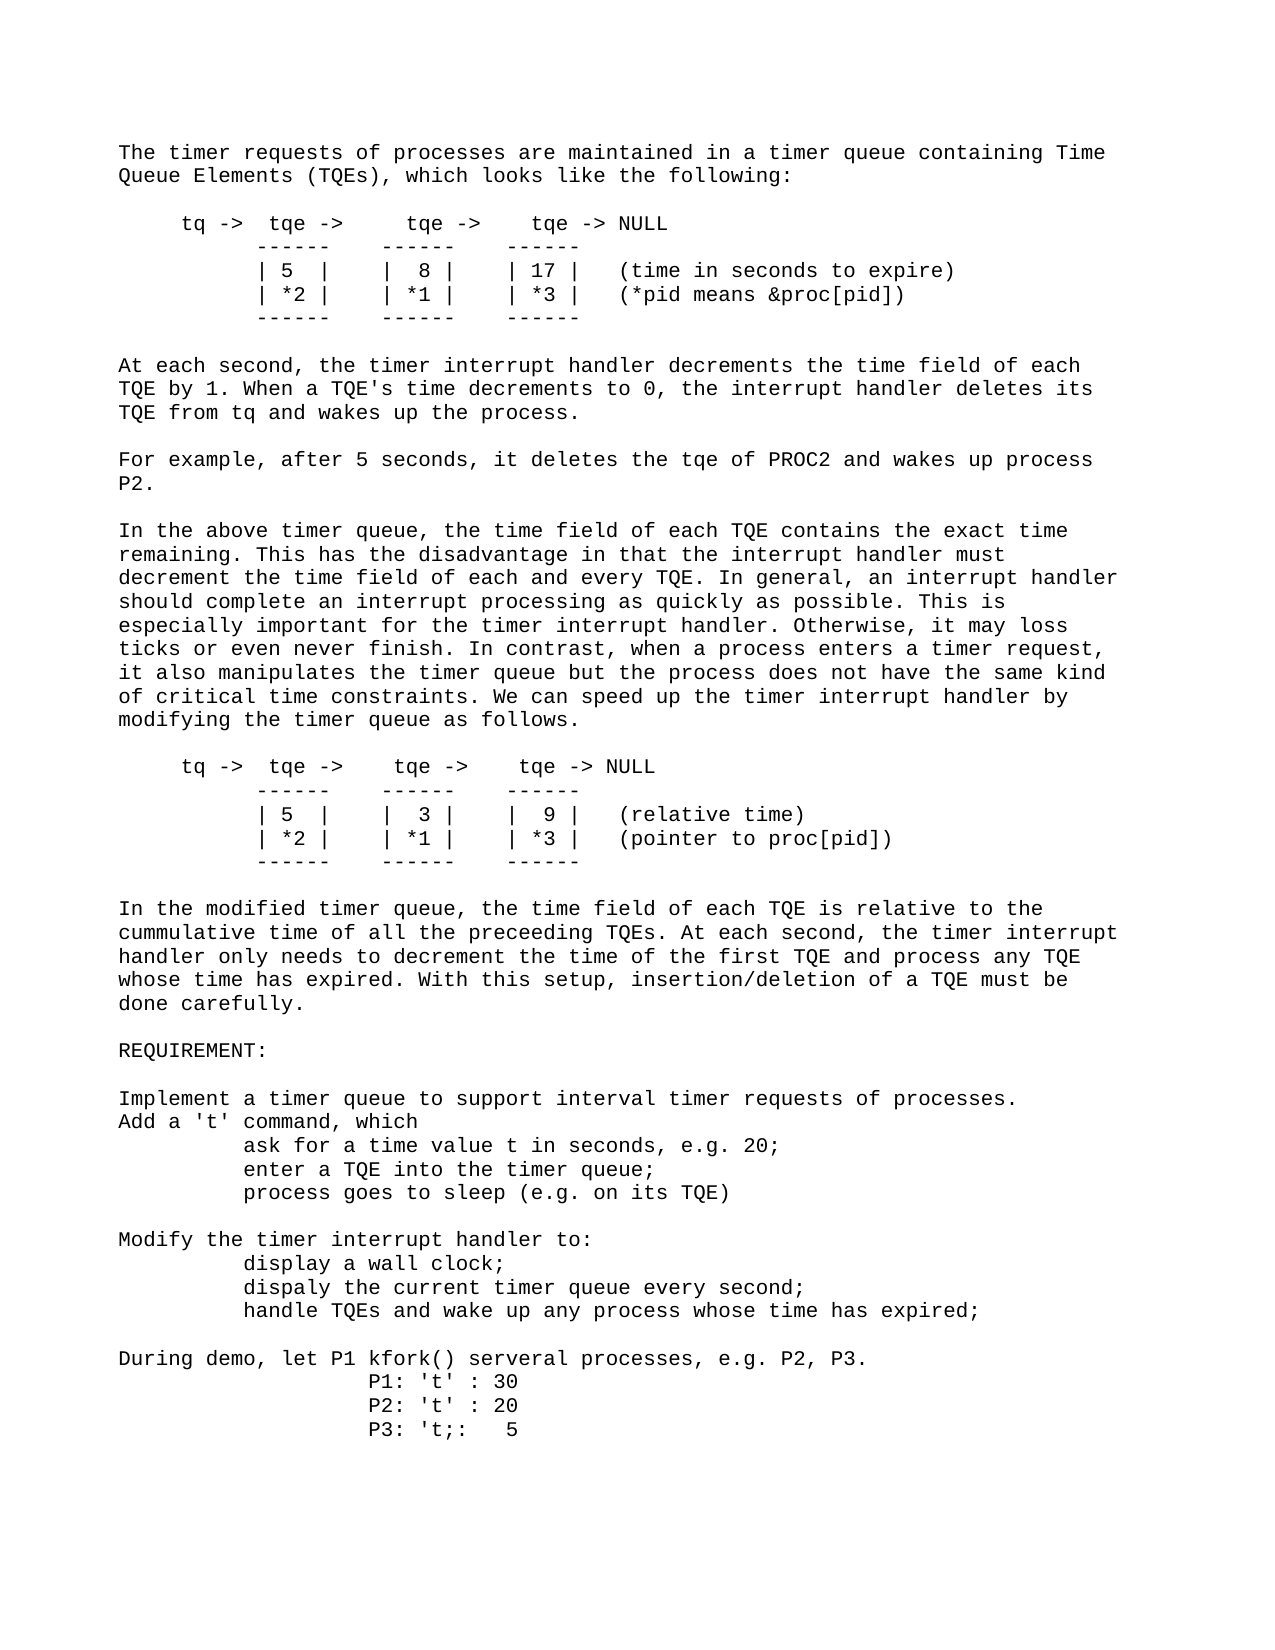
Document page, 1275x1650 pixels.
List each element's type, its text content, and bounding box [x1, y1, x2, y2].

text | 5 | | 3 | | 9 | (relative time) [118, 804, 1157, 827]
text For example, after 5 seconds, it deletes the tqe of PROC2 and wakes up process [118, 449, 1157, 473]
text display a wall clock; [118, 1253, 1157, 1277]
text of critical time constraints. We can speed up the timer interrupt handler by [118, 686, 1157, 709]
text During demo, let P1 kfork() serveral processes, e.g. P2, P3. [118, 1348, 1157, 1371]
text tq -> tqe -> tqe -> tqe -> NULL [118, 213, 1157, 236]
text should complete an interrupt processing as quickly as possible. This is [118, 591, 1157, 615]
text Queue Elements (TQEs), which looks like the following: [118, 165, 1157, 189]
text P2. [118, 473, 1157, 496]
text Add a 't' command, which [118, 1111, 1157, 1135]
text In the above timer queue, the time field of each TQE contains the exact time [118, 520, 1157, 544]
text process goes to sleep (e.g. on its TQE) [118, 1182, 1157, 1206]
text P2: 't' : 20 [118, 1395, 1157, 1419]
text | 5 | | 8 | | 17 | (time in seconds to expire) [118, 260, 1157, 284]
text modifying the timer queue as follows. [118, 709, 1157, 733]
text it also manipulates the timer queue but the process does not have the same kind [118, 662, 1157, 686]
text ------ ------ ------ [118, 236, 1157, 260]
text TQE by 1. When a TQE's time decrements to 0, the interrupt handler deletes its [118, 378, 1157, 402]
text | *2 | | *1 | | *3 | (pointer to proc[pid]) [118, 827, 1157, 851]
text In the modified timer queue, the time field of each TQE is relative to the [118, 898, 1157, 922]
text ------ ------ ------ [118, 307, 1157, 331]
text especially important for the timer interrupt handler. Otherwise, it may loss [118, 615, 1157, 638]
text decrement the time field of each and every TQE. In general, an interrupt handler [118, 567, 1157, 591]
text ticks or even never finish. In contrast, when a process enters a timer request, [118, 638, 1157, 662]
text done carefully. [118, 993, 1157, 1017]
text tq -> tqe -> tqe -> tqe -> NULL [118, 757, 1157, 780]
text dispaly the current timer queue every second; [118, 1277, 1157, 1300]
text Implement a timer queue to support interval timer requests of processes. [118, 1088, 1157, 1111]
text TQE from tq and wakes up the process. [118, 402, 1157, 426]
text ask for a time value t in seconds, e.g. 20; [118, 1135, 1157, 1158]
text Modify the timer interrupt handler to: [118, 1229, 1157, 1253]
text P3: 't;: 5 [118, 1419, 1157, 1442]
text remaining. This has the disadvantage in that the interrupt handler must [118, 544, 1157, 567]
text | *2 | | *1 | | *3 | (*pid means &proc[pid]) [118, 284, 1157, 307]
text whose time has expired. With this setup, insertion/deletion of a TQE must be [118, 969, 1157, 993]
text handler only needs to decrement the time of the first TQE and process any TQE [118, 946, 1157, 969]
text ------ ------ ------ [118, 780, 1157, 804]
text The timer requests of processes are maintained in a timer queue containing Time [118, 142, 1157, 165]
text P1: 't' : 30 [118, 1371, 1157, 1395]
text enter a TQE into the timer queue; [118, 1158, 1157, 1182]
text cummulative time of all the preceeding TQEs. At each second, the timer interrupt [118, 922, 1157, 946]
text At each second, the timer interrupt handler decrements the time field of each [118, 354, 1157, 378]
text REQUIREMENT: [118, 1040, 1157, 1064]
text ------ ------ ------ [118, 851, 1157, 875]
text handle TQEs and wake up any process whose time has expired; [118, 1300, 1157, 1324]
